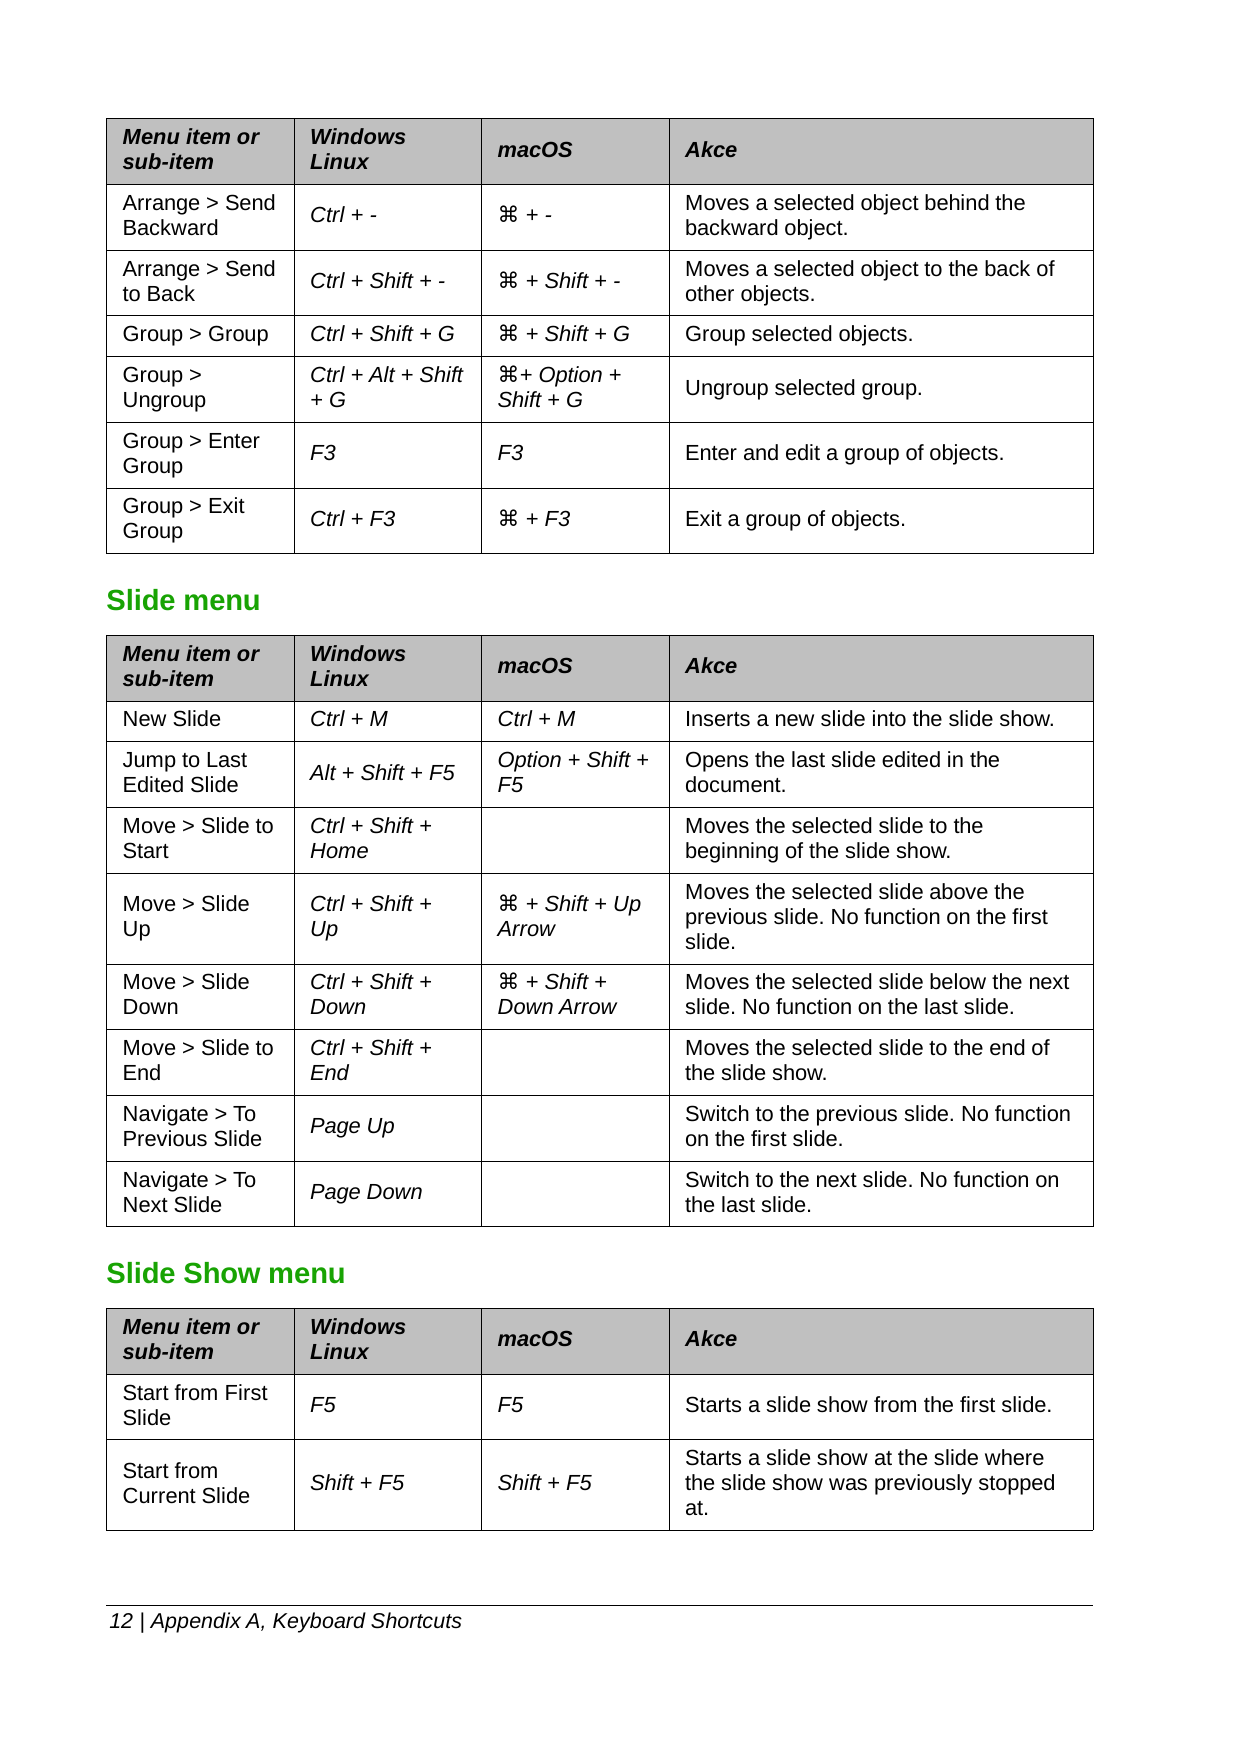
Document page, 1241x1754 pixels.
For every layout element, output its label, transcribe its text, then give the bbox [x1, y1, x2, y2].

table_cell Moves the selected slide to the beginning of the slide show. [670, 808, 1093, 873]
table_cell ⌘ + F3 [482, 489, 669, 553]
table_cell Moves the selected slide below the next slide. No function on the last slide. [670, 965, 1093, 1029]
table_cell Page Up [295, 1096, 481, 1161]
table_cell Moves a selected object to the back of other objects. [670, 251, 1093, 315]
table_cell Switch to the next slide. No function on the last slide. [670, 1162, 1093, 1226]
table_cell Arrange > Send to Back [107, 251, 294, 315]
table_cell Moves the selected slide to the end of the slide show. [670, 1030, 1093, 1095]
table_header macOS [482, 1309, 669, 1374]
table_cell Option + Shift + F5 [482, 742, 669, 807]
table_cell Starts a slide show at the slide where the slide show was previously stopped at. [670, 1440, 1093, 1530]
table_cell ⌘ + Shift + Down Arrow [482, 965, 669, 1029]
table_cell Arrange > Send Backward [107, 185, 294, 249]
table_cell Ctrl + M [295, 702, 481, 741]
table_cell Starts a slide show from the first slide. [670, 1375, 1093, 1439]
table_cell Navigate > To Previous Slide [107, 1096, 294, 1161]
table_cell New Slide [107, 702, 294, 741]
table_cell Move > Slide Down [107, 965, 294, 1029]
table_cell Ctrl + Shift + - [295, 251, 481, 315]
table_cell ⌘ + Shift + G [482, 316, 669, 356]
table_header macOS [482, 119, 669, 184]
table_cell F5 [482, 1375, 669, 1439]
table_cell Navigate > To Next Slide [107, 1162, 294, 1226]
table_cell Ungroup selected group. [670, 357, 1093, 422]
table_cell ⌘+ Option + Shift + G [482, 357, 669, 422]
table_cell Ctrl + Shift + End [295, 1030, 481, 1095]
table_header macOS [482, 636, 669, 701]
table_cell Ctrl + Shift + Down [295, 965, 481, 1029]
table_cell Move > Slide to End [107, 1030, 294, 1095]
table_header Windows Linux [295, 1309, 481, 1374]
subtitle Slide Show menu [106, 1256, 1093, 1289]
table_cell Moves a selected object behind the backward object. [670, 185, 1093, 249]
table_cell Jump to Last Edited Slide [107, 742, 294, 807]
table_cell Move > Slide to Start [107, 808, 294, 873]
table_cell Ctrl + Alt + Shift + G [295, 357, 481, 422]
table_cell Group > Group [107, 316, 294, 356]
table_header Akce [670, 636, 1093, 701]
table_cell [482, 808, 669, 873]
table_cell Start from First Slide [107, 1375, 294, 1439]
table_cell Ctrl + - [295, 185, 481, 249]
table_cell F5 [295, 1375, 481, 1439]
table_cell Ctrl + Shift + Home [295, 808, 481, 873]
table_cell Group > Enter Group [107, 423, 294, 487]
table_header Menu item or sub-item [107, 1309, 294, 1374]
table_cell Switch to the previous slide. No function on the first slide. [670, 1096, 1093, 1161]
table_cell Group selected objects. [670, 316, 1093, 356]
table_cell Exit a group of objects. [670, 489, 1093, 553]
table_cell ⌘ + Shift + - [482, 251, 669, 315]
table_cell Enter and edit a group of objects. [670, 423, 1093, 487]
table_cell Start from Current Slide [107, 1440, 294, 1530]
table_cell [482, 1162, 669, 1226]
table_cell Group > Ungroup [107, 357, 294, 422]
table_header Windows Linux [295, 636, 481, 701]
table_cell Alt + Shift + F5 [295, 742, 481, 807]
subtitle Slide menu [106, 582, 1093, 616]
table_cell F3 [295, 423, 481, 487]
table_header Akce [670, 1309, 1093, 1374]
table_cell Opens the last slide edited in the document. [670, 742, 1093, 807]
table_cell Move > Slide Up [107, 874, 294, 963]
table_header Akce [670, 119, 1093, 184]
table_cell Group > Exit Group [107, 489, 294, 553]
table_cell Inserts a new slide into the slide show. [670, 702, 1093, 741]
table_cell Shift + F5 [295, 1440, 481, 1530]
table_cell Ctrl + M [482, 702, 669, 741]
table_cell Ctrl + F3 [295, 489, 481, 553]
table_cell [482, 1096, 669, 1161]
table_cell ⌘ + Shift + Up Arrow [482, 874, 669, 963]
table_cell Ctrl + Shift + Up [295, 874, 481, 963]
table_cell Ctrl + Shift + G [295, 316, 481, 356]
table_cell Moves the selected slide above the previous slide. No function on the first slide. [670, 874, 1093, 963]
table_cell F3 [482, 423, 669, 487]
table_cell Page Down [295, 1162, 481, 1226]
table_cell [482, 1030, 669, 1095]
table_header Menu item or sub-item [107, 119, 294, 184]
table_header Menu item or sub-item [107, 636, 294, 701]
table_cell ⌘ + - [482, 185, 669, 249]
table_cell Shift + F5 [482, 1440, 669, 1530]
table_header Windows Linux [295, 119, 481, 184]
